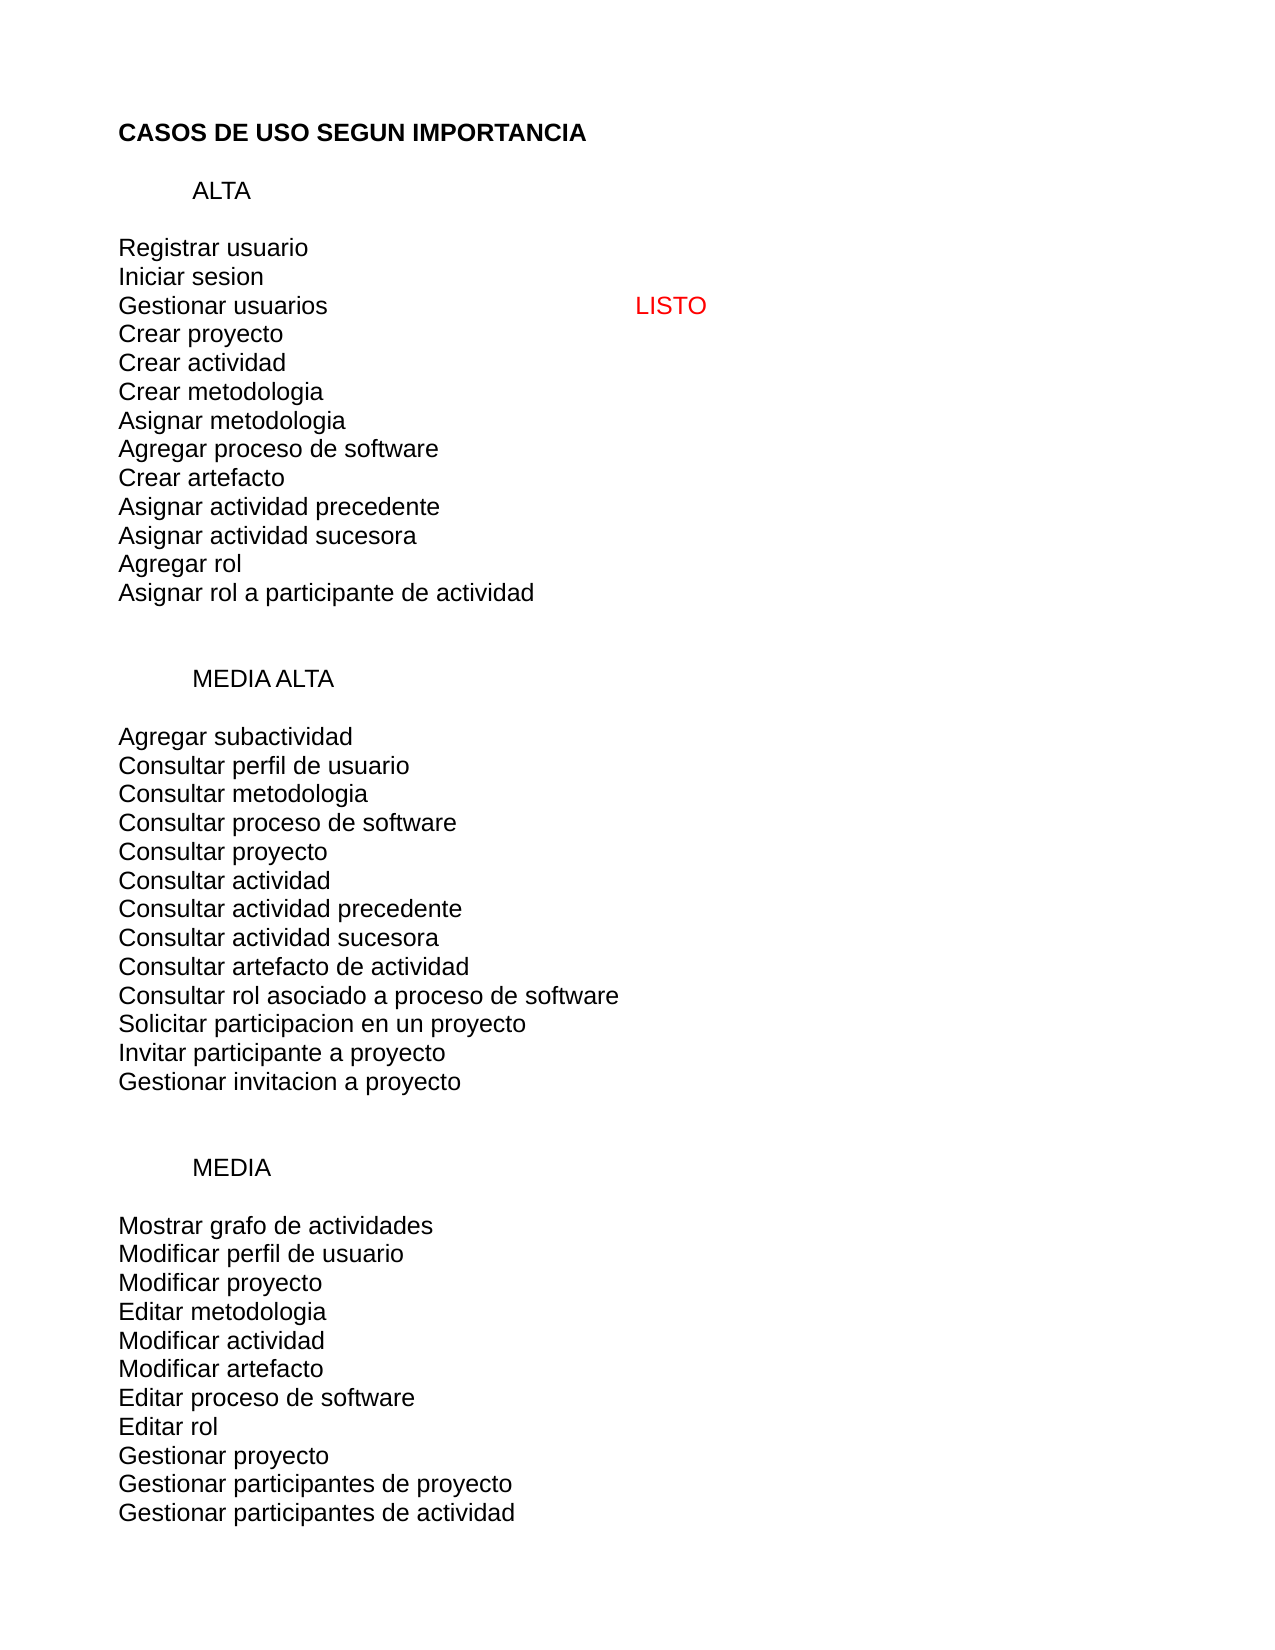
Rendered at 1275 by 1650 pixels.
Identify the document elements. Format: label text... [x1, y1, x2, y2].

text Gestionar participantes de proyecto [118, 1469, 1157, 1498]
text CASOS DE USO SEGUN IMPORTANCIA [118, 118, 1157, 147]
text Consultar artefacto de actividad [118, 952, 1157, 981]
text Consultar actividad precedente [118, 894, 1157, 923]
text Gestionar proyecto [118, 1441, 1157, 1469]
text Consultar proceso de software [118, 808, 1157, 837]
text Crear metodologia [118, 377, 1157, 406]
text Consultar proyecto [118, 837, 1157, 866]
text Consultar actividad sucesora [118, 923, 1157, 952]
text Modificar proyecto [118, 1268, 1157, 1297]
text Gestionar invitacion a proyecto [118, 1067, 1157, 1096]
text Agregar rol [118, 549, 1157, 578]
text Crear proyecto [118, 319, 1157, 348]
text Agregar proceso de software [118, 434, 1157, 463]
text Crear actividad [118, 348, 1157, 377]
text Consultar rol asociado a proceso de software [118, 981, 1157, 1009]
text Editar metodologia [118, 1297, 1157, 1326]
text Modificar perfil de usuario [118, 1239, 1157, 1268]
text Consultar metodologia [118, 779, 1157, 808]
text Consultar perfil de usuario [118, 751, 1157, 779]
text Modificar artefacto [118, 1354, 1157, 1383]
text MEDIA [118, 1153, 1157, 1182]
text ALTA [118, 176, 1157, 204]
text MEDIA ALTA [118, 664, 1157, 693]
text Asignar actividad precedente [118, 492, 1157, 521]
text Editar proceso de software [118, 1383, 1157, 1412]
text Registrar usuario [118, 233, 1157, 262]
text Iniciar sesion [118, 262, 1157, 291]
text Asignar actividad sucesora [118, 521, 1157, 549]
text Asignar rol a participante de actividad [118, 578, 1157, 607]
text Gestionar participantes de actividad [118, 1498, 1157, 1527]
text Mostrar grafo de actividades [118, 1211, 1157, 1239]
text Invitar participante a proyecto [118, 1038, 1157, 1067]
text Asignar metodologia [118, 406, 1157, 434]
text Agregar subactividad [118, 722, 1157, 751]
text Solicitar participacion en un proyecto [118, 1009, 1157, 1038]
text Consultar actividad [118, 866, 1157, 894]
text Modificar actividad [118, 1326, 1157, 1354]
text Gestionar usuarios LISTO [118, 291, 1157, 319]
text Editar rol [118, 1412, 1157, 1441]
text Crear artefacto [118, 463, 1157, 492]
